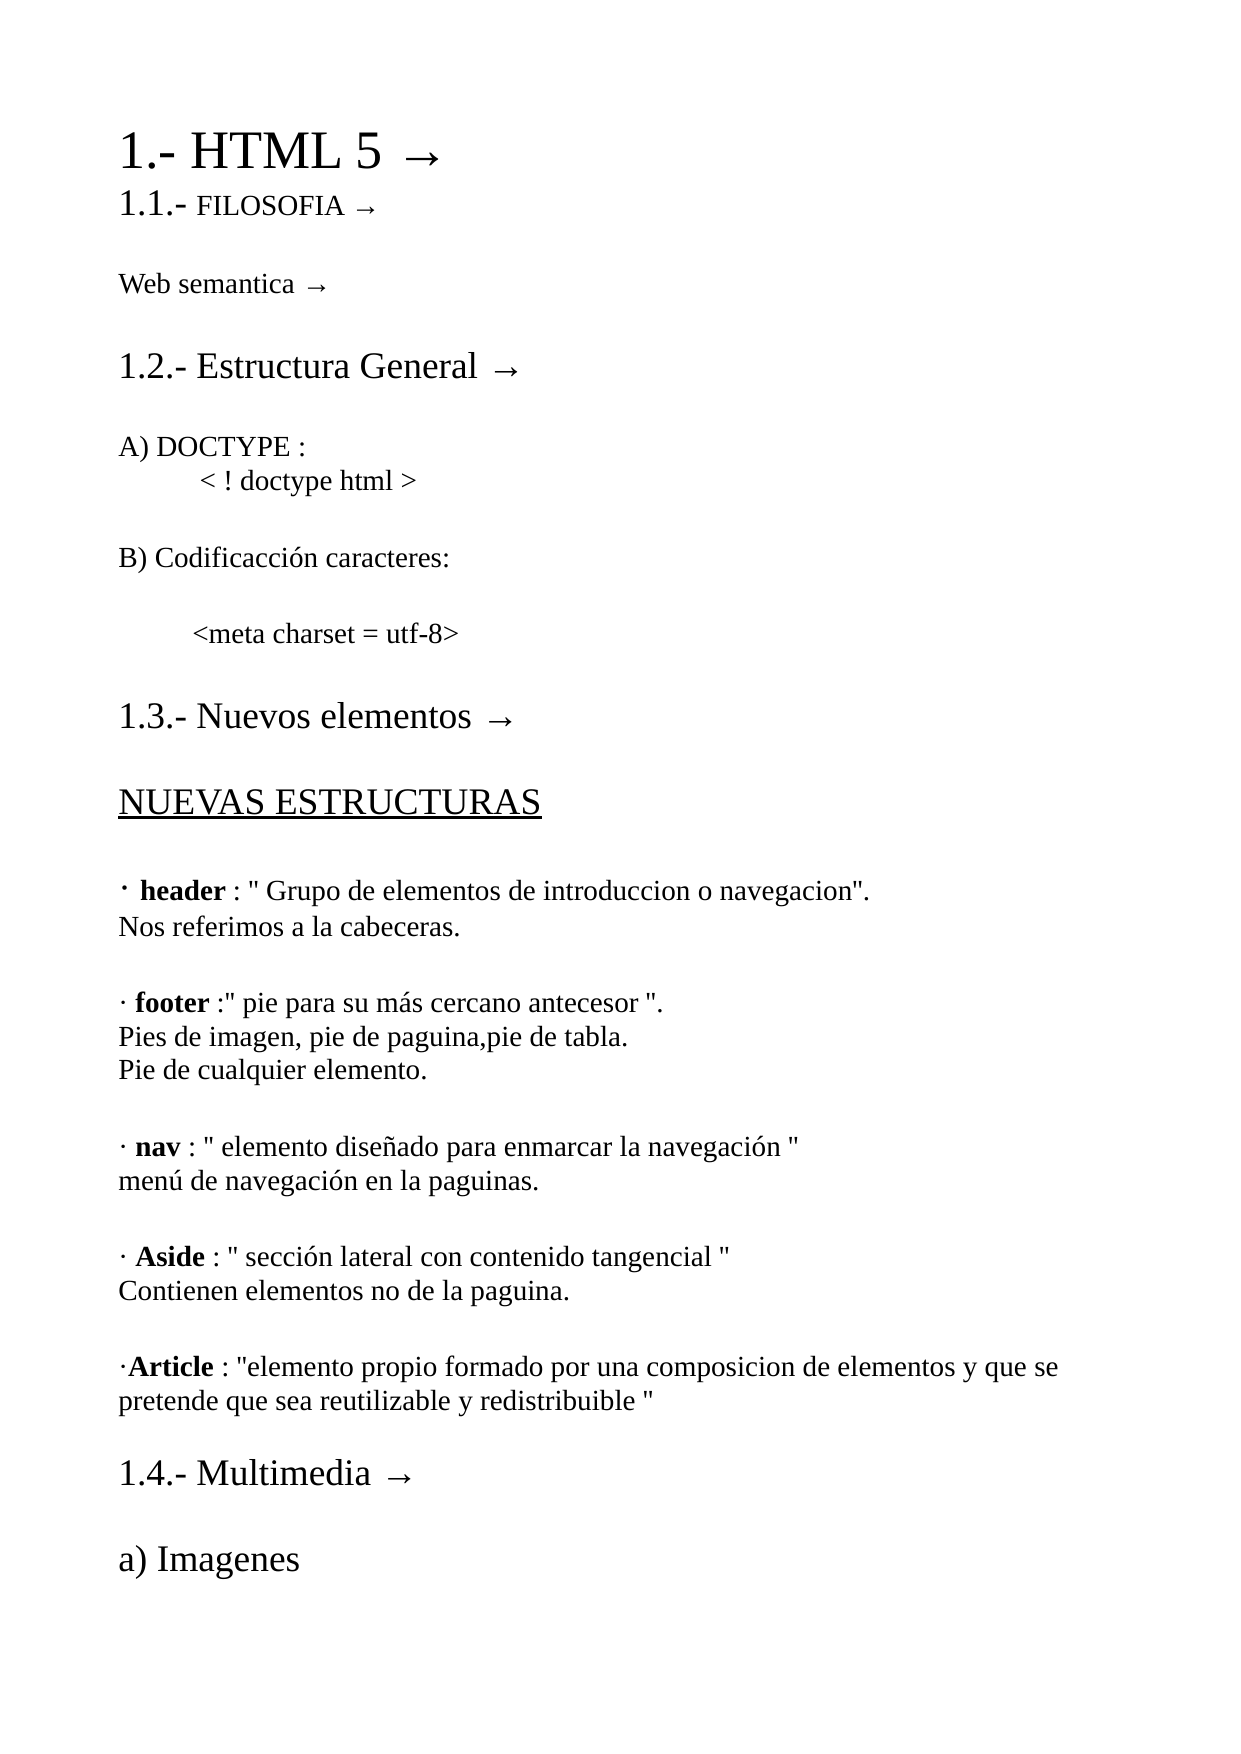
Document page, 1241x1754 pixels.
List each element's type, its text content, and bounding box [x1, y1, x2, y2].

text a) Imagenes [118, 1536, 1122, 1579]
text Nos referimos a la cabeceras. [118, 909, 1122, 942]
text NUEVAS ESTRUCTURAS [118, 779, 1122, 822]
text 1.3.- Nuevos elementos → [118, 693, 1122, 736]
text B) Codificacción caracteres: [118, 540, 1122, 573]
text 1.1.- FILOSOFIA → [118, 180, 1122, 223]
text <meta charset = utf-8> [118, 616, 1122, 650]
text menú de navegación en la paguinas. [118, 1163, 1122, 1196]
text Pie de cualquier elemento. [118, 1052, 1122, 1086]
text < ! doctype html > [118, 463, 1122, 497]
text A) DOCTYPE : [118, 429, 1122, 463]
text · nav : '' elemento diseñado para enmarcar la navegación '' [118, 1129, 1122, 1163]
text Contienen elementos no de la paguina. [118, 1273, 1122, 1306]
text · Aside : '' sección lateral con contenido tangencial '' [118, 1239, 1122, 1273]
text · footer :'' pie para su más cercano antecesor ''. [118, 985, 1122, 1019]
text 1.2.- Estructura General → [118, 343, 1122, 386]
text ·Article : ''elemento propio formado por una composicion de elementos y que se pretende que sea reutilizable y redistribuible '' [118, 1349, 1122, 1417]
text Web semantica → [118, 267, 1122, 300]
text Pies de imagen, pie de paguina,pie de tabla. [118, 1019, 1122, 1052]
text 1.4.- Multimedia → [118, 1450, 1122, 1493]
text · header : '' Grupo de elementos de introduccion o navegacion''. [118, 866, 1122, 909]
text 1.- HTML 5 → [118, 118, 1122, 180]
